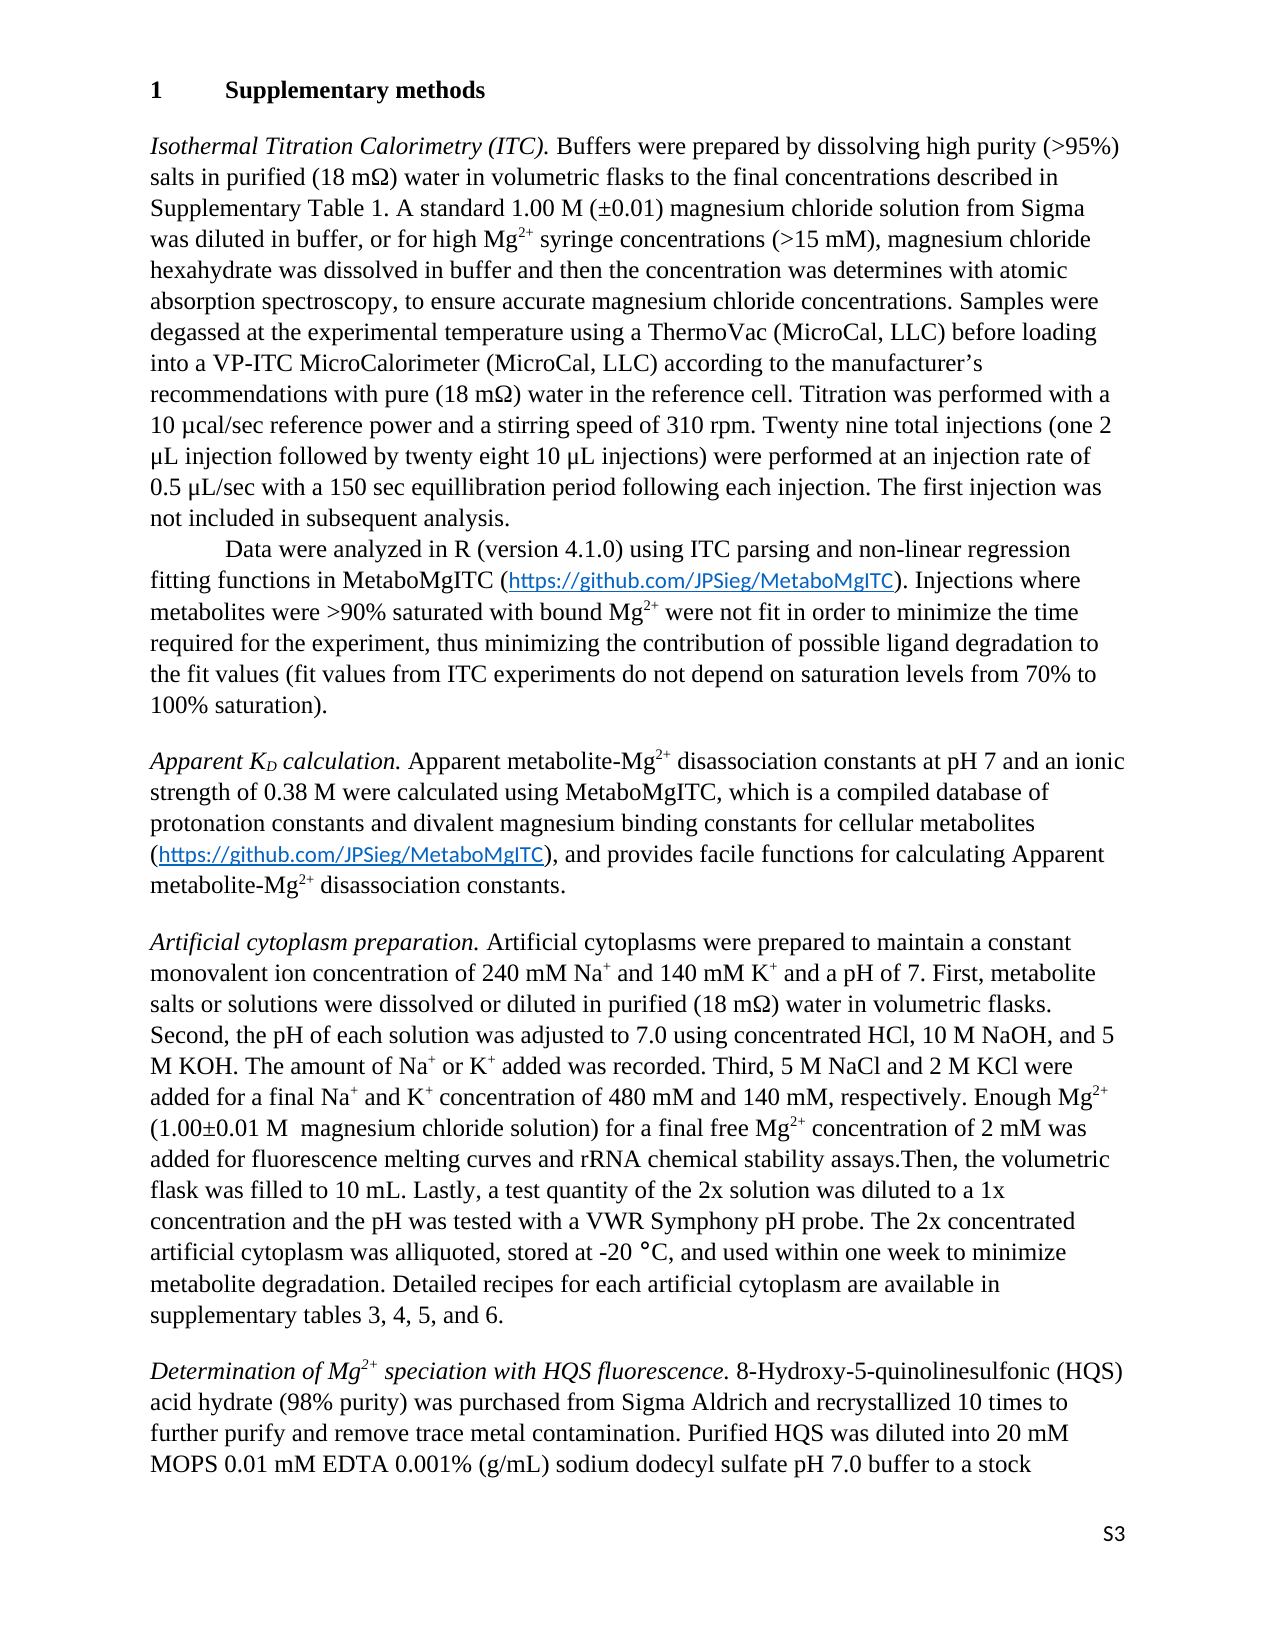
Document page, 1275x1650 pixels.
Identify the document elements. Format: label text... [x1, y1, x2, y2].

list Supplementary methods [150, 75, 1125, 104]
text Data were analyzed in R (version 4.1.0) using ITC parsing and non-linear regression fitting functions in MetaboMgITC (https://github.com/JPSieg/MetaboMgITC). Injections where metabolites were >90% saturated with bound Mg2+ were not fit in order to minimize the time required for the experiment, thus minimizing the contribution of possible ligand degradation to the fit values (fit values from ITC experiments do not depend on saturation levels from 70% to 100% saturation). [150, 534, 1125, 719]
text Isothermal Titration Calorimetry (ITC). Buffers were prepared by dissolving high purity (>95%) salts in purified (18 mΩ) water in volumetric flasks to the final concentrations described in Supplementary Table 1. A standard 1.00 M (±0.01) magnesium chloride solution from Sigma was diluted in buffer, or for high Mg2+ syringe concentrations (>15 mM), magnesium chloride hexahydrate was dissolved in buffer and then the concentration was determines with atomic absorption spectroscopy, to ensure accurate magnesium chloride concentrations. Samples were degassed at the experimental temperature using a ThermoVac (MicroCal, LLC) before loading into a VP-ITC MicroCalorimeter (MicroCal, LLC) according to the manufacturer’s recommendations with pure (18 mΩ) water in the reference cell. Titration was performed with a 10 µcal/sec reference power and a stirring speed of 310 rpm. Twenty nine total injections (one 2 μL injection followed by twenty eight 10 μL injections) were performed at an injection rate of 0.5 μL/sec with a 150 sec equillibration period following each injection. The first injection was not included in subsequent analysis. [150, 131, 1125, 532]
text Determination of Mg2+ speciation with HQS fluorescence. 8-Hydroxy-5-quinolinesulfonic (HQS) acid hydrate (98% purity) was purchased from Sigma Aldrich and recrystallized 10 times to further purify and remove trace metal contamination. Purified HQS was diluted into 20 mM MOPS 0.01 mM EDTA 0.001% (g/mL) sodium dodecyl sulfate pH 7.0 buffer to a stock [150, 1356, 1125, 1478]
text Artificial cytoplasm preparation. Artificial cytoplasms were prepared to maintain a constant monovalent ion concentration of 240 mM Na+ and 140 mM K+ and a pH of 7. First, metabolite salts or solutions were dissolved or diluted in purified (18 mΩ) water in volumetric flasks. Second, the pH of each solution was adjusted to 7.0 using concentrated HCl, 10 M NaOH, and 5 M KOH. The amount of Na+ or K+ added was recorded. Third, 5 M NaCl and 2 M KCl were added for a final Na+ and K+ concentration of 480 mM and 140 mM, respectively. Enough Mg2+ (1.00±0.01 M magnesium chloride solution) for a final free Mg2+ concentration of 2 mM was added for fluorescence melting curves and rRNA chemical stability assays.Then, the volumetric flask was filled to 10 mL. Lastly, a test quantity of the 2x solution was diluted to a 1x concentration and the pH was tested with a VWR Symphony pH probe. The 2x concentrated artificial cytoplasm was alliquoted, stored at -20 °C, and used within one week to minimize metabolite degradation. Detailed recipes for each artificial cytoplasm are available in supplementary tables 3, 4, 5, and 6. [150, 927, 1125, 1328]
text Apparent KD calculation. Apparent metabolite-Mg2+ disassociation constants at pH 7 and an ionic strength of 0.38 M were calculated using MetaboMgITC, which is a compiled database of protonation constants and divalent magnesium binding constants for cellular metabolites (https://github.com/JPSieg/MetaboMgITC), and provides facile functions for calculating Apparent metabolite-Mg2+ disassociation constants. [150, 746, 1125, 899]
